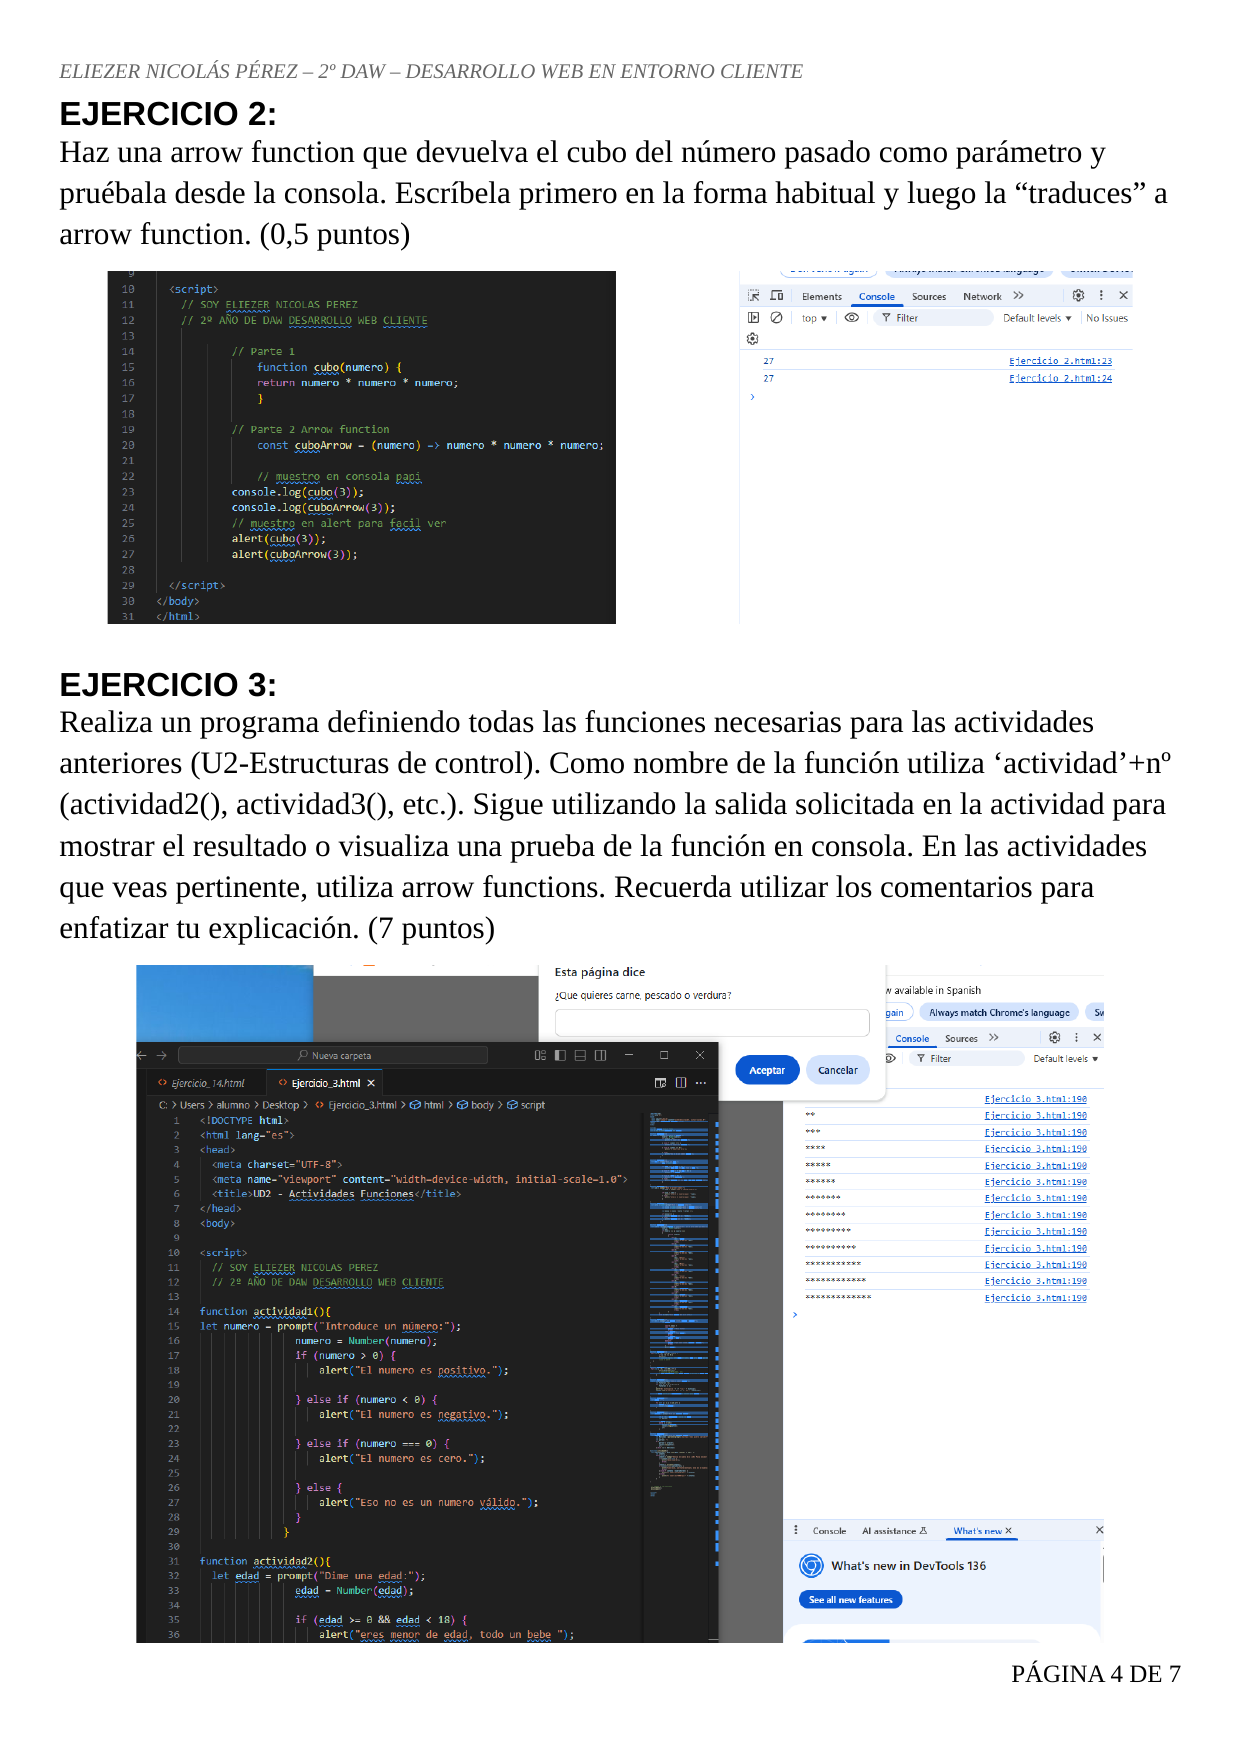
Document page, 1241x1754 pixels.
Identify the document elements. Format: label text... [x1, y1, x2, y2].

subtitle EJERCICIO 2: [59, 94, 1181, 133]
text Haz una arrow function que devuelva el cubo del número pasado como parámetro y pruébala desde la consola. Escríbela primero en la forma habitual y luego la “traduces” a arrow function. (0,5 puntos) [59, 133, 1181, 251]
picture [107, 271, 1133, 624]
subtitle EJERCICIO 3: [59, 664, 1181, 703]
text Realiza un programa definiendo todas las funciones necesarias para las actividades anteriores (U2-Estructuras de control). Como nombre de la función utiliza ‘actividad’+nº (actividad2(), actividad3(), etc.). Sigue utilizando la salida solicitada en la actividad para mostrar el resultado o visualiza una prueba de la función en consola. En las actividades que veas pertinente, utiliza arrow functions. Recuerda utilizar los comentarios para enfatizar tu explicación. (7 puntos) [59, 703, 1181, 945]
picture [136, 965, 1104, 1643]
